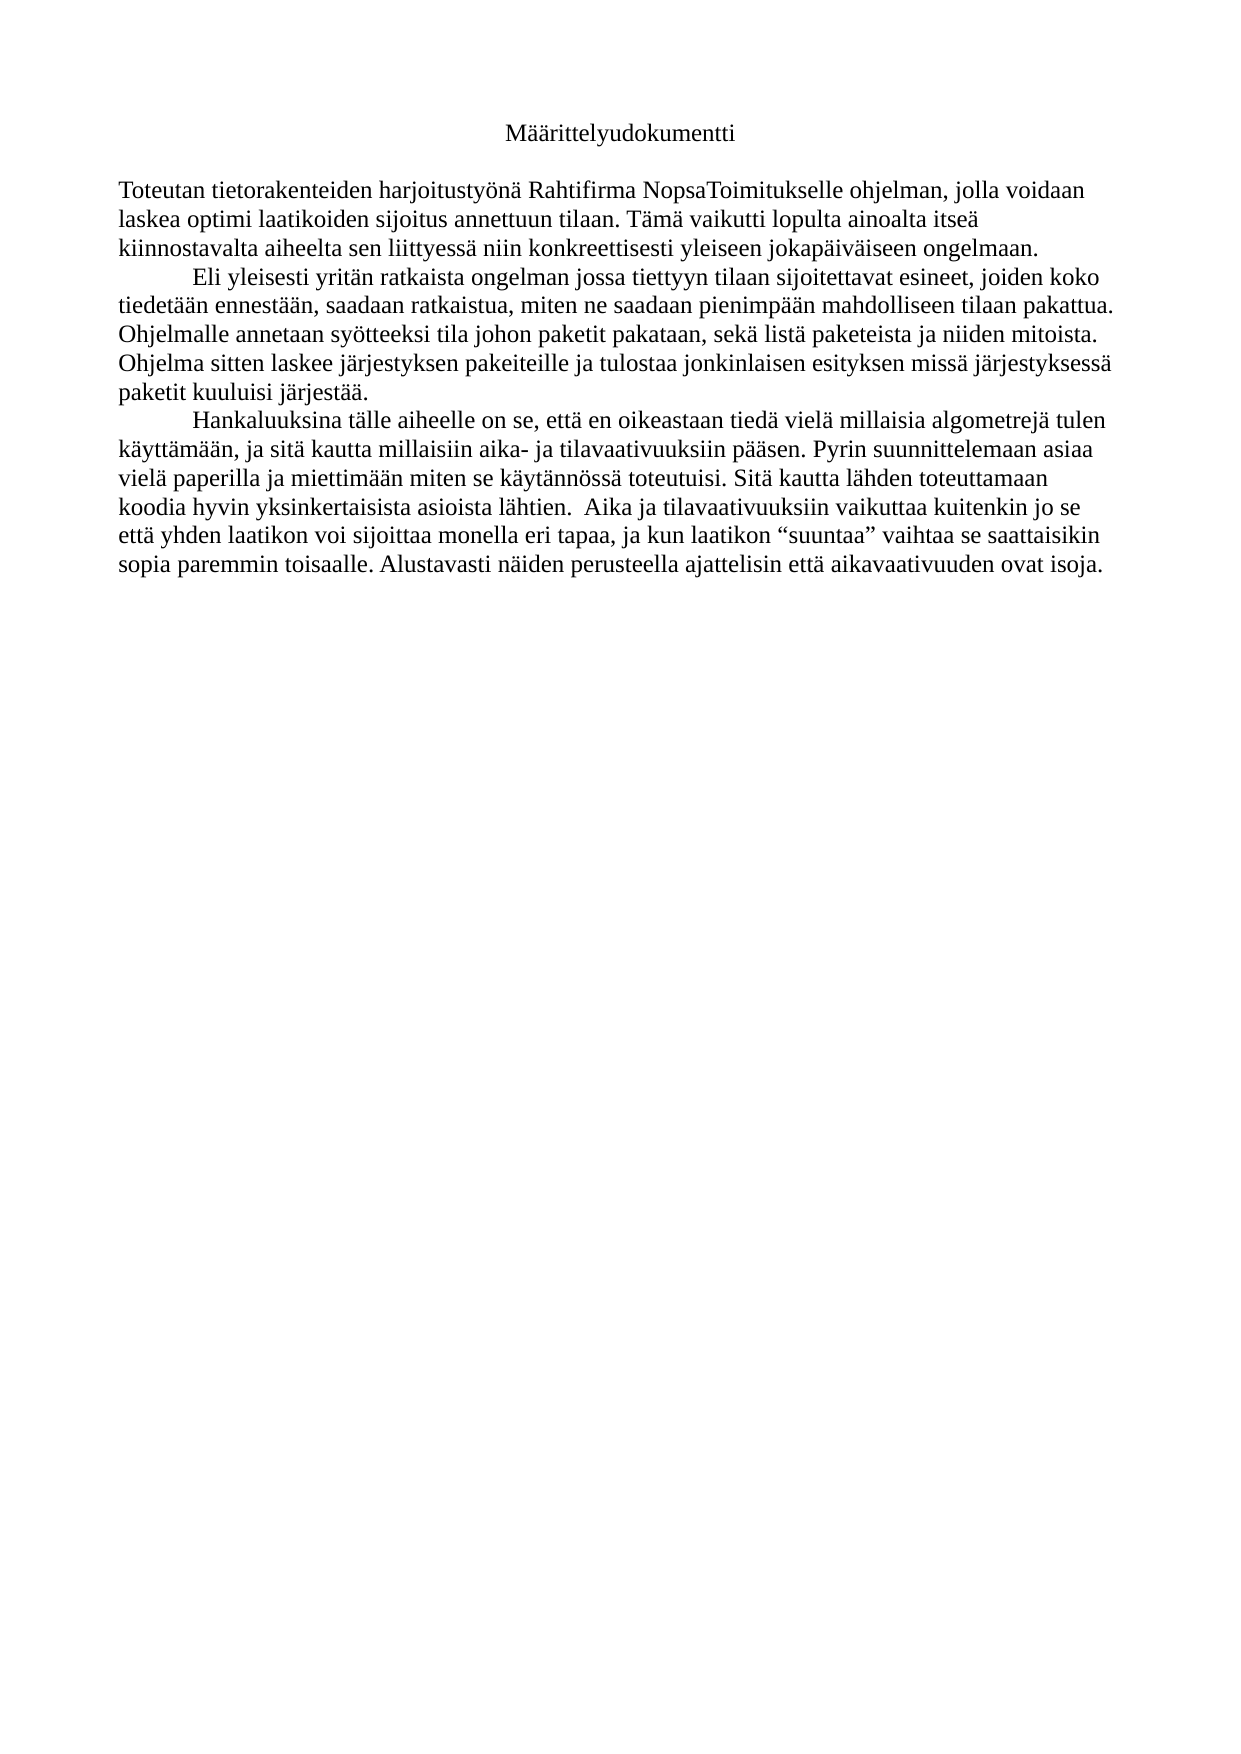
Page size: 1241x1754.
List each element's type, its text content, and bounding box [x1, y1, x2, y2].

text Määrittelyudokumentti [118, 118, 1122, 147]
text Eli yleisesti yritän ratkaista ongelman jossa tiettyyn tilaan sijoitettavat esineet, joiden koko tiedetään ennestään, saadaan ratkaistua, miten ne saadaan pienimpään mahdolliseen tilaan pakattua. Ohjelmalle annetaan syötteeksi tila johon paketit pakataan, sekä listä paketeista ja niiden mitoista. Ohjelma sitten laskee järjestyksen pakeiteille ja tulostaa jonkinlaisen esityksen missä järjestyksessä paketit kuuluisi järjestää. [118, 262, 1122, 406]
text Hankaluuksina tälle aiheelle on se, että en oikeastaan tiedä vielä millaisia algometrejä tulen käyttämään, ja sitä kautta millaisiin aika- ja tilavaativuuksiin pääsen. Pyrin suunnittelemaan asiaa vielä paperilla ja miettimään miten se käytännössä toteutuisi. Sitä kautta lähden toteuttamaan koodia hyvin yksinkertaisista asioista lähtien. Aika ja tilavaativuuksiin vaikuttaa kuitenkin jo se että yhden laatikon voi sijoittaa monella eri tapaa, ja kun laatikon “suuntaa” vaihtaa se saattaisikin sopia paremmin toisaalle. Alustavasti näiden perusteella ajattelisin että aikavaativuuden ovat isoja. [118, 406, 1122, 578]
text Toteutan tietorakenteiden harjoitustyönä Rahtifirma NopsaToimitukselle ohjelman, jolla voidaan laskea optimi laatikoiden sijoitus annettuun tilaan. Tämä vaikutti lopulta ainoalta itseä kiinnostavalta aiheelta sen liittyessä niin konkreettisesti yleiseen jokapäiväiseen ongelmaan. [118, 176, 1122, 262]
